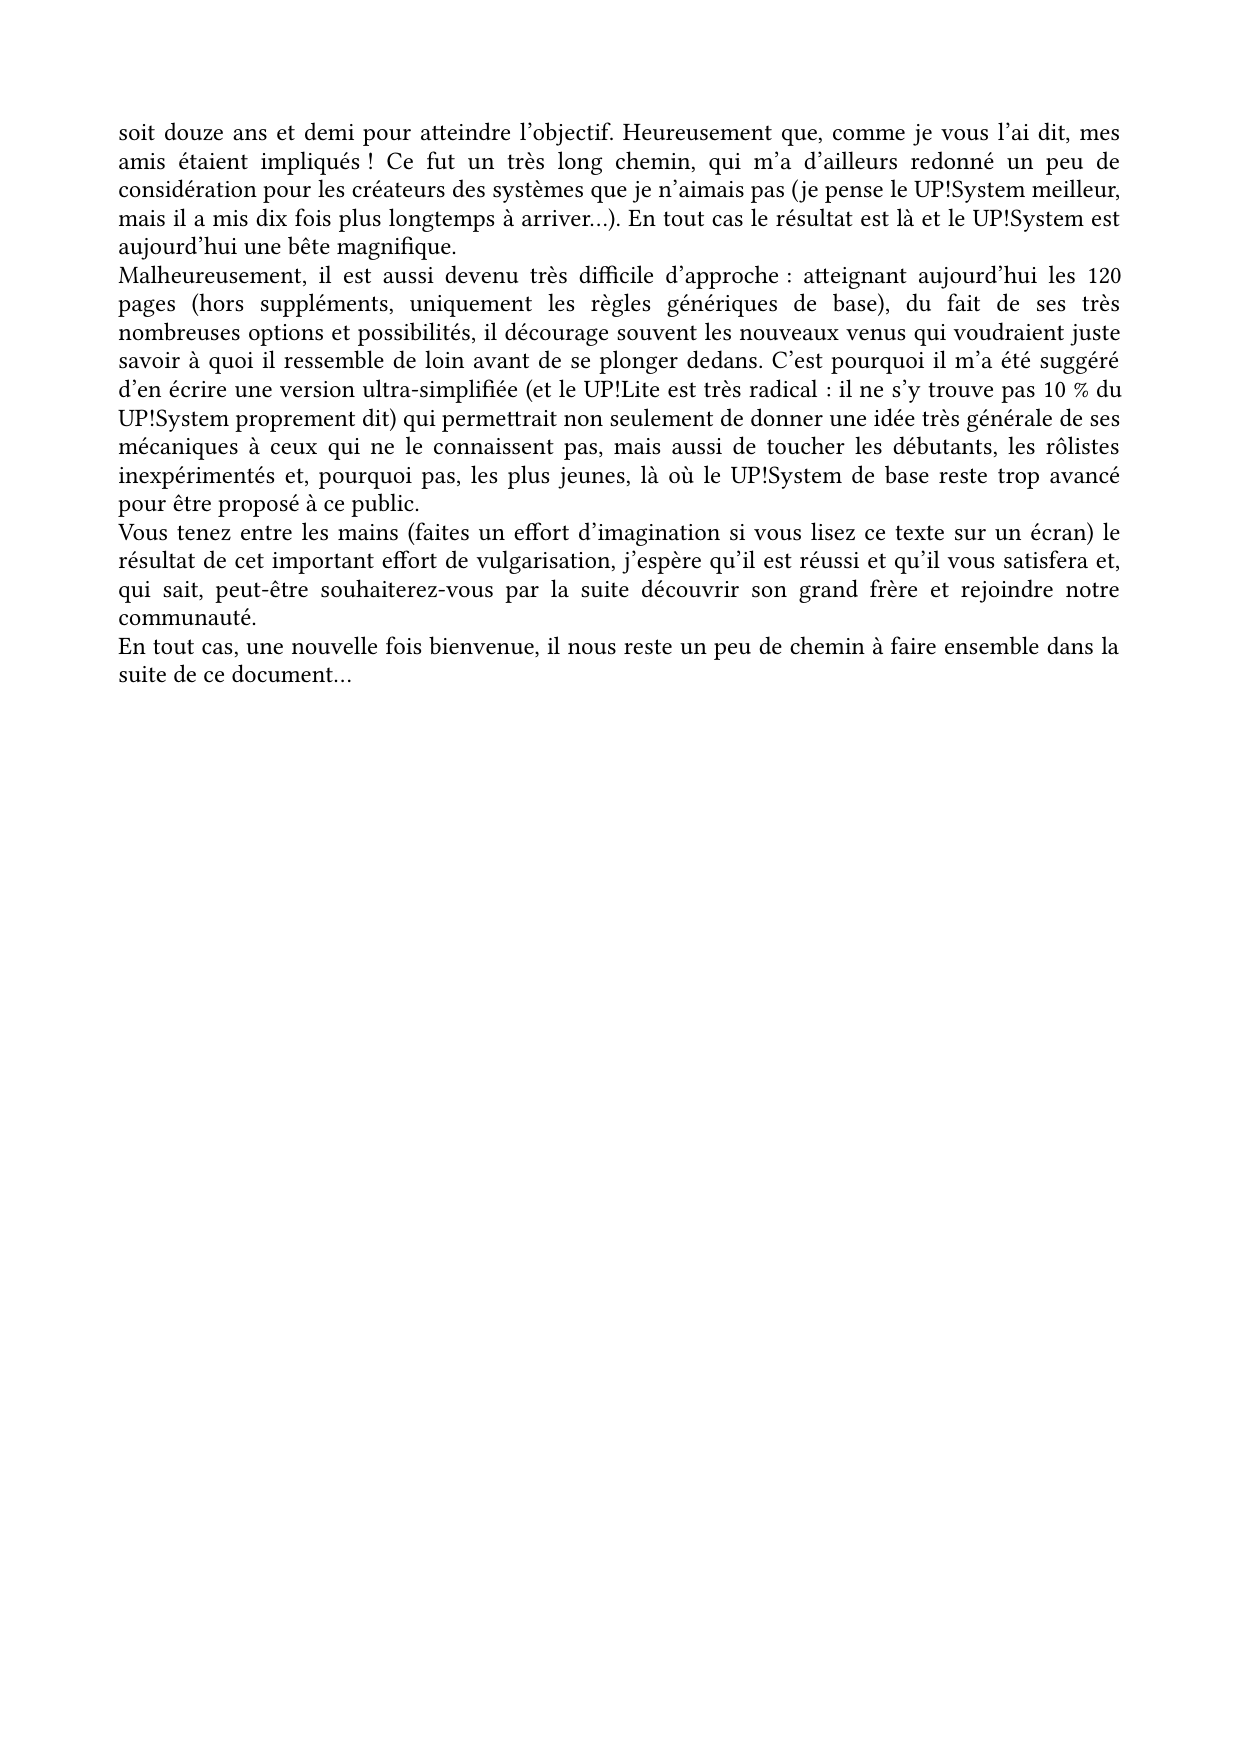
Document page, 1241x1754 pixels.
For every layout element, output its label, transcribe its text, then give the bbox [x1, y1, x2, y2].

text soit douze ans et demi pour atteindre l’objectif. Heureusement que, comme je vous l’ai dit, mes amis étaient impliqués ! Ce fut un très long chemin, qui m’a d’ailleurs redonné un peu de considération pour les créateurs des systèmes que je n’aimais pas (je pense le UP!System meilleur, mais il a mis dix fois plus longtemps à arriver…). En tout cas le résultat est là et le UP!System est aujourd’hui une bête magnifique. [118, 118, 1122, 261]
text Malheureusement, il est aussi devenu très difficile d’approche : atteignant aujourd’hui les 120 pages (hors suppléments, uniquement les règles génériques de base), du fait de ses très nombreuses options et possibilités, il décourage souvent les nouveaux venus qui voudraient juste savoir à quoi il ressemble de loin avant de se plonger dedans. C’est pourquoi il m’a été suggéré d’en écrire une version ultra-simplifiée (et le UP!Lite est très radical : il ne s’y trouve pas 10 % du UP!System proprement dit) qui permettrait non seulement de donner une idée très générale de ses mécaniques à ceux qui ne le connaissent pas, mais aussi de toucher les débutants, les rôlistes inexpérimentés et, pourquoi pas, les plus jeunes, là où le UP!System de base reste trop avancé pour être proposé à ce public. [118, 261, 1122, 518]
text En tout cas, une nouvelle fois bienvenue, il nous reste un peu de chemin à faire ensemble dans la suite de ce document... [118, 632, 1122, 689]
text Vous tenez entre les mains (faites un effort d’imagination si vous lisez ce texte sur un écran) le résultat de cet important effort de vulgarisation, j’espère qu’il est réussi et qu’il vous satisfera et, qui sait, peut-être souhaiterez-vous par la suite découvrir son grand frère et rejoindre notre communauté. [118, 518, 1122, 632]
